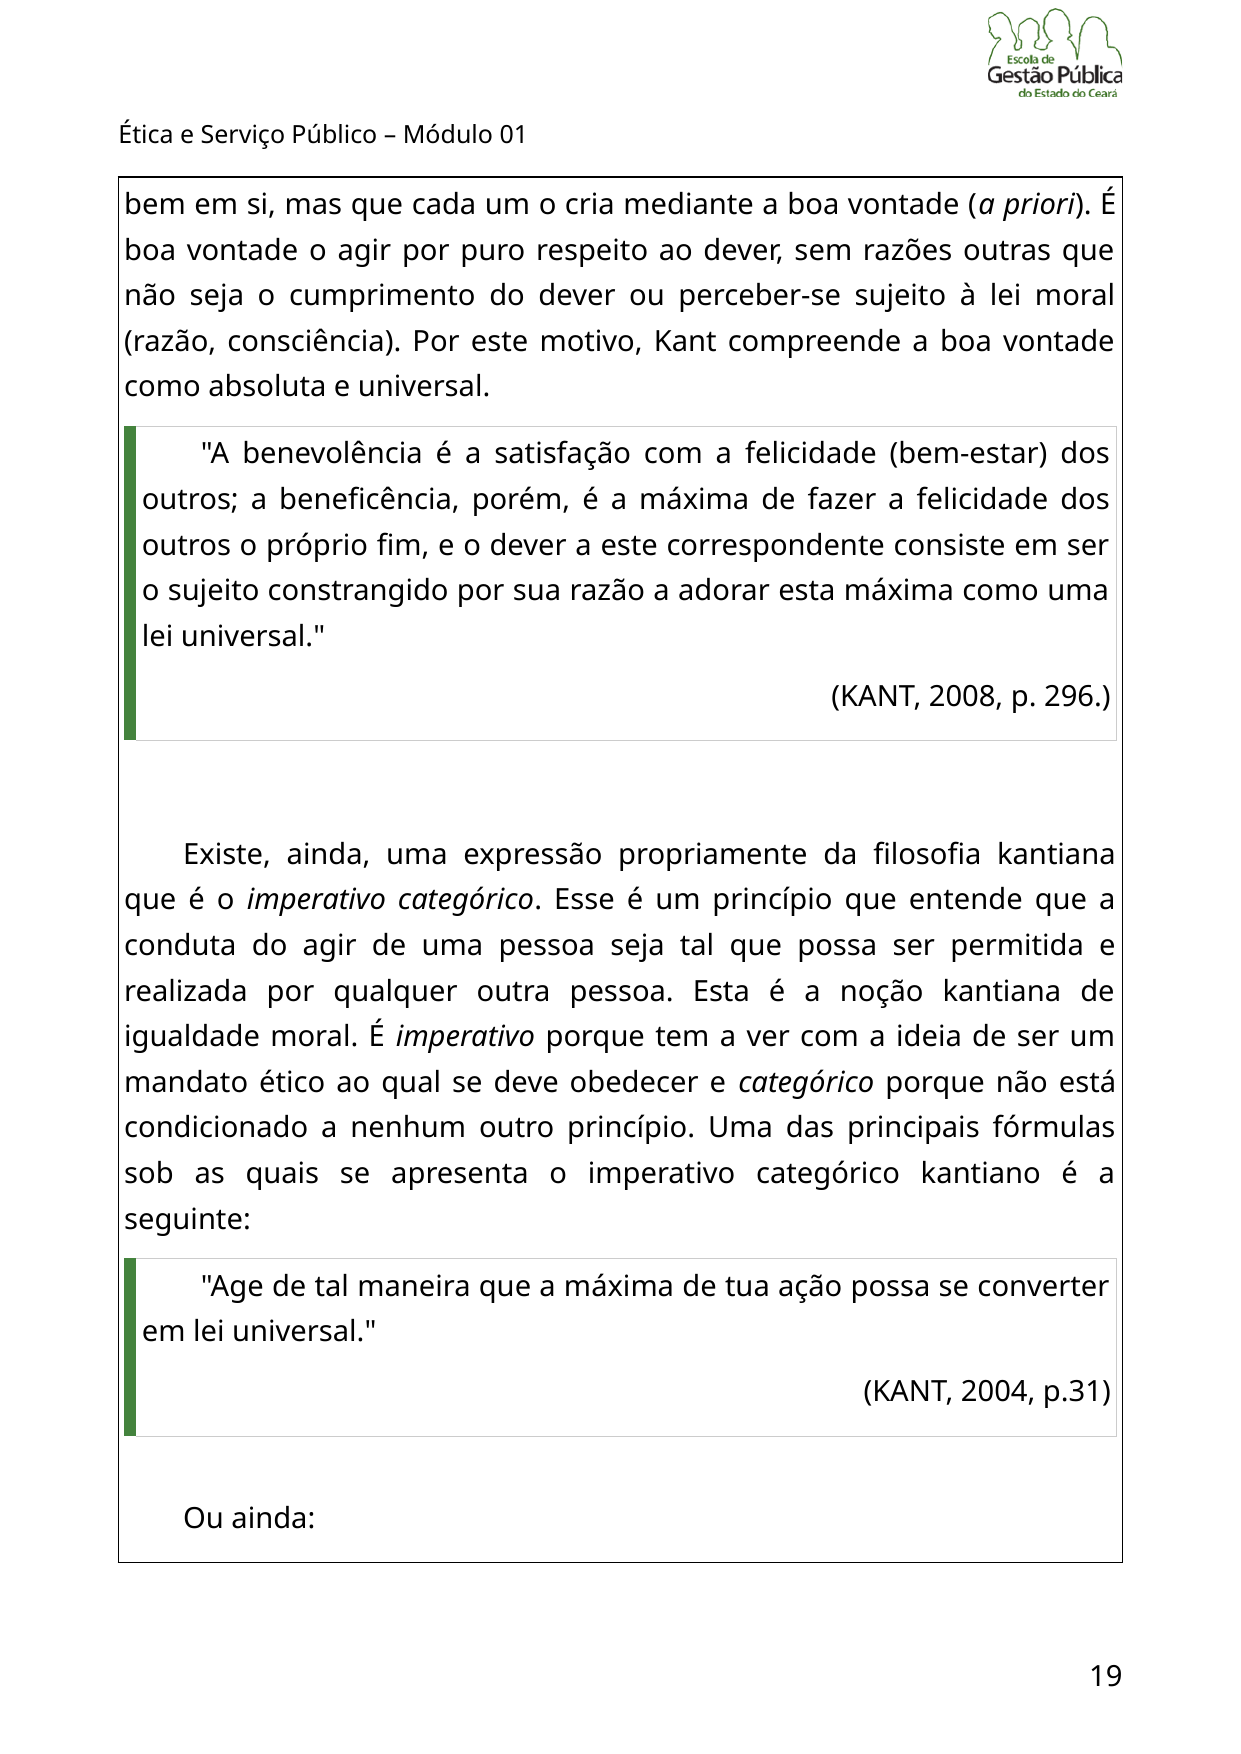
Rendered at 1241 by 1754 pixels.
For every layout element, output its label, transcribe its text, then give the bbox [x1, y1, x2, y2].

table_cell bem em si, mas que cada um o cria mediante a boa vontade (a priori). É boa vontade o agir por puro respeito ao dever, sem razões outras que não seja o cumprimento do dever ou perceber-se sujeito à lei moral (razão, consciência). Por este motivo, Kant compreende a boa vontade como absoluta e universal. Existe, ainda, uma expressão propriamente da filosofia kantiana que é o imperativo categórico. Esse é um princípio que entende que a conduta do agir de uma pessoa seja tal que possa ser permitida e realizada por qualquer outra pessoa. Esta é a noção kantiana de igualdade moral. É imperativo porque tem a ver com a ideia de ser um mandato ético ao qual se deve obedecer e categórico porque não está condicionado a nenhum outro princípio. Uma das principais fórmulas sob as quais se apresenta o imperativo categórico kantiano é a seguinte: Ou ainda: [119, 178, 1122, 1562]
picture [118, 8, 1123, 97]
table_header "Age de tal maneira que a máxima de tua ação possa se converter em lei universal." (KANT, 2004, p.31) [136, 1259, 1116, 1436]
table_header [124, 1258, 136, 1436]
table_header "A benevolência é a satisfação com a felicidade (bem-estar) dos outros; a beneficência, porém, é a máxima de fazer a felicidade dos outros o próprio fim, e o dever a este correspondente consiste em ser o sujeito constrangido por sua razão a adorar esta máxima como uma lei universal." (KANT, 2008, p. 296.) [136, 427, 1116, 740]
table_header [124, 426, 136, 740]
